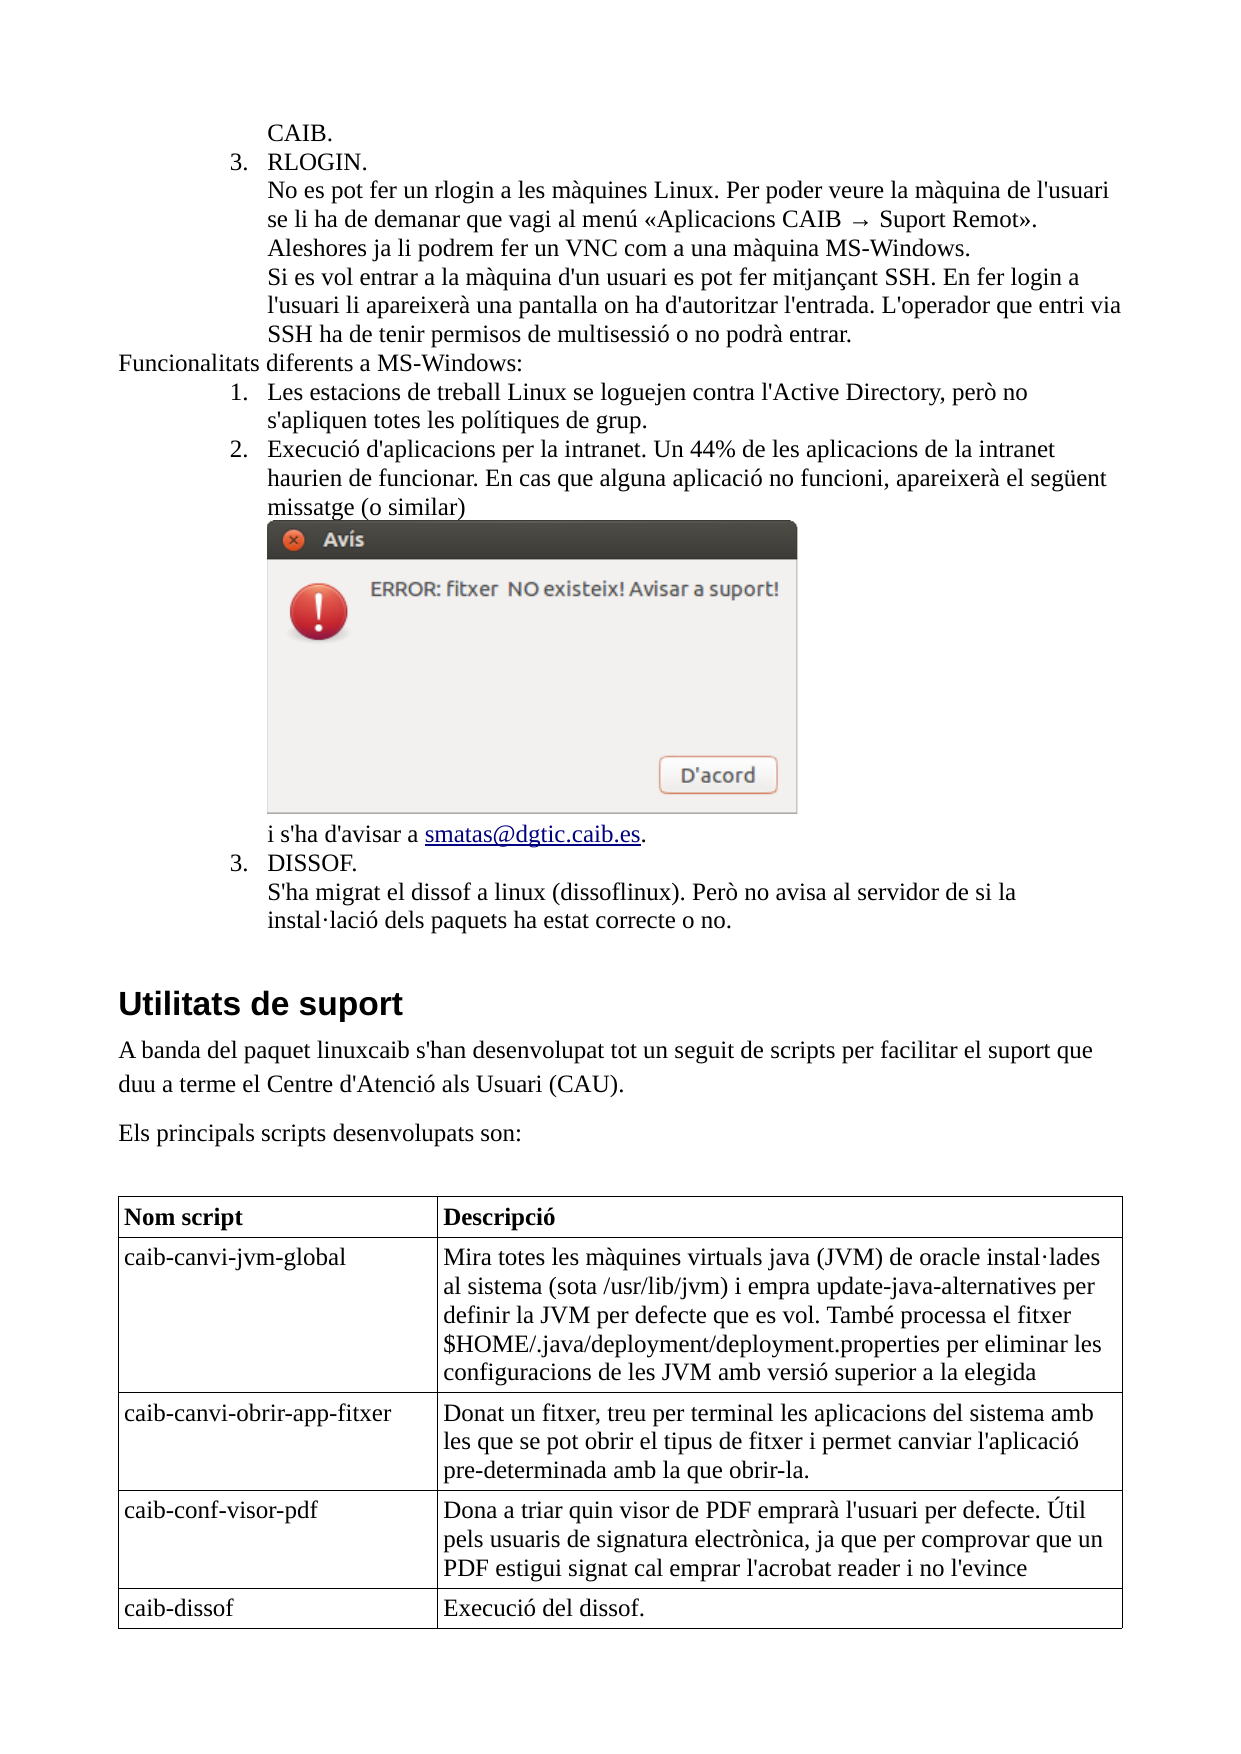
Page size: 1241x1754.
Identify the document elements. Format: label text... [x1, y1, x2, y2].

table_cell Execució del dissof. [438, 1589, 1122, 1628]
table_cell Donat un fitxer, treu per terminal les aplicacions del sistema amb les que se pot obrir el tipus de fitxer i permet canviar l'aplicació pre-determinada amb la que obrir-la. [438, 1393, 1122, 1490]
table_cell caib-conf-visor-pdf [119, 1491, 437, 1587]
text Funcionalitats diferents a MS-Windows: [118, 348, 1122, 377]
table_cell Dona a triar quin visor de PDF emprarà l'usuari per defecte. Útil pels usuaris de signatura electrònica, ja que per comprovar que un PDF estigui signat cal emprar l'acrobat reader i no l'evince [438, 1491, 1122, 1587]
list i s'ha d'avisar a smatas@dgtic.caib.es. [229, 819, 1122, 848]
picture [267, 520, 798, 814]
table_header Nom script [119, 1197, 437, 1237]
text Els principals scripts desenvolupats son: [118, 1118, 1122, 1147]
list Si es vol entrar a la màquina d'un usuari es pot fer mitjançant SSH. En fer login a l'usuari li apareixerà una pantalla on ha d'autoritzar l'entrada. L'operador que entri via SSH ha de tenir permisos de multisessió o no podrà entrar. [229, 262, 1122, 348]
table_header Descripció [438, 1197, 1122, 1237]
list No es pot fer un rlogin a les màquines Linux. Per poder veure la màquina de l'usuari se li ha de demanar que vagi al menú «Aplicacions CAIB → Suport Remot». Aleshores ja li podrem fer un VNC com a una màquina MS-Windows. [229, 176, 1122, 262]
table_cell caib-canvi-obrir-app-fitxer [119, 1393, 437, 1490]
subtitle Utilitats de suport [118, 984, 1122, 1022]
list S'ha migrat el dissof a linux (dissoflinux). Però no avisa al servidor de si la instal·lació dels paquets ha estat correcte o no. [229, 877, 1122, 934]
list DISSOF. [229, 848, 1122, 877]
list CAIB. [229, 118, 1122, 147]
table_cell Mira totes les màquines virtuals java (JVM) de oracle instal·lades al sistema (sota /usr/lib/jvm) i empra update-java-alternatives per definir la JVM per defecte que es vol. També processa el fitxer $HOME/.java/deployment/deployment.properties per eliminar les configuracions de les JVM amb versió superior a la elegida [438, 1238, 1122, 1392]
list Les estacions de treball Linux se loguejen contra l'Active Directory, però no s'apliquen totes les polítiques de grup. [229, 377, 1122, 434]
list Execució d'aplicacions per la intranet. Un 44% de les aplicacions de la intranet haurien de funcionar. En cas que alguna aplicació no funcioni, apareixerà el següent missatge (o similar) [229, 434, 1122, 521]
list RLOGIN. [229, 147, 1122, 176]
text A banda del paquet linuxcaib s'han desenvolupat tot un seguit de scripts per facilitar el suport que duu a terme el Centre d'Atenció als Usuari (CAU). [118, 1035, 1122, 1098]
table_cell caib-canvi-jvm-global [119, 1238, 437, 1392]
table_cell caib-dissof [119, 1589, 437, 1628]
